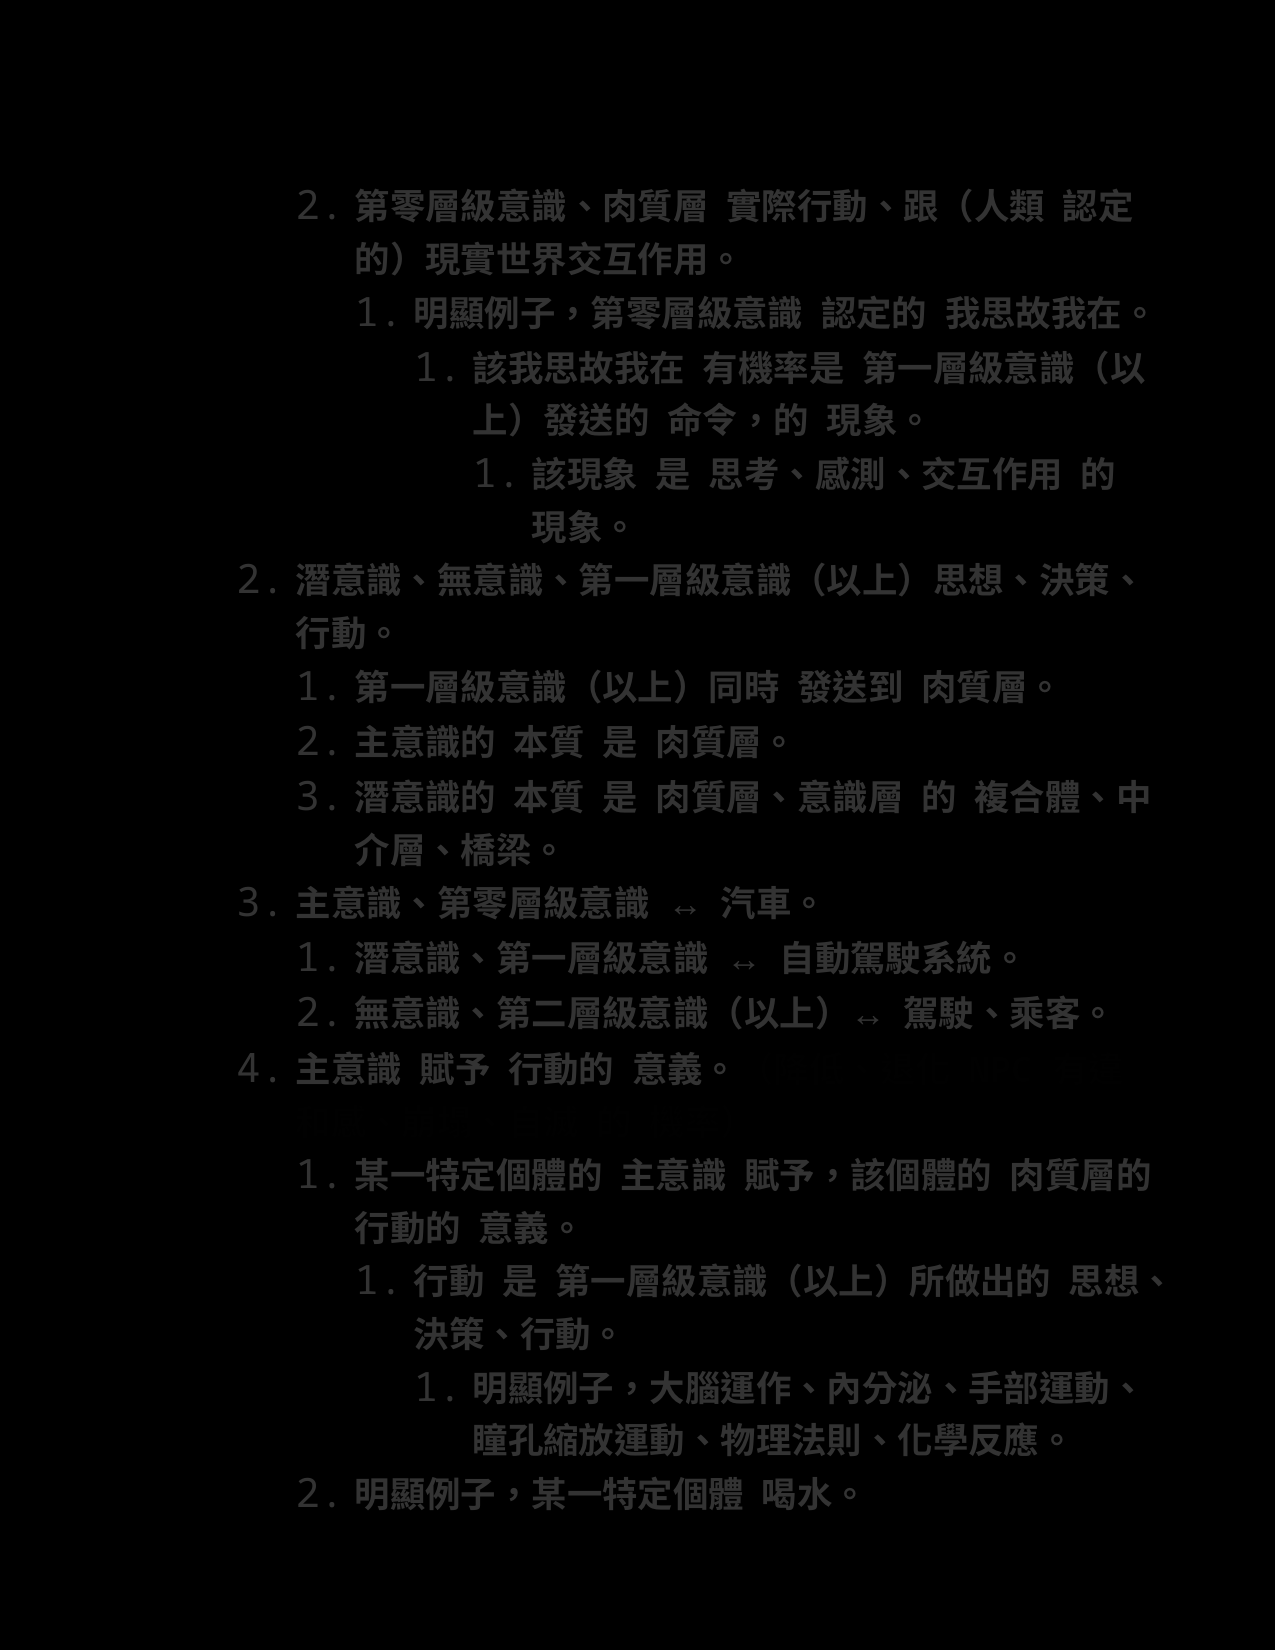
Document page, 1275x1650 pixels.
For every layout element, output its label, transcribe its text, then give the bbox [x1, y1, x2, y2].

list 明顯例子，大腦運作、內分泌、手部運動、瞳孔縮放運動、物理法則、化學反應。 [413, 1358, 1157, 1464]
list 明顯例子，某一特定個體 喝水。 [295, 1464, 1157, 1519]
list 主意識、第零層級意識 ↔ 汽車。 [236, 873, 1157, 928]
list 主意識的 本質 是 肉質層。 [295, 712, 1157, 767]
list 行動 是 第一層級意識（以上）所做出的 思想、決策、行動。 [354, 1251, 1157, 1358]
list 潛意識、無意識、第一層級意識（以上）思想、決策、行動。 [236, 551, 1157, 657]
list 潛意識、第一層級意識 ↔ 自動駕駛系統。 [295, 928, 1157, 984]
list 某一特定個體的 主意識 賦予，該個體的 肉質層的 行動的 意義。 [295, 1145, 1157, 1251]
list 第零層級意識、肉質層 實際行動、跟（人類 認定的）現實世界交互作用。 [295, 176, 1157, 283]
list 無意識、第二層級意識（以上）↔ 駕駛、乘客。 [295, 984, 1157, 1039]
list 第一層級意識（以上）同時 發送到 肉質層。 [295, 657, 1157, 712]
list 該我思故我在 有機率是 第一層級意識（以上）發送的 命令，的 現象。 [413, 338, 1157, 444]
list 該現象 是 思考、感測、交互作用 的 現象。 [472, 444, 1157, 551]
list 主意識 賦予 行動的 意義。（降低、退化 NPC 有違和感、崩塌、自滅 的 機率） [236, 1039, 1157, 1145]
list 潛意識的 本質 是 肉質層、意識層 的 複合體、中介層、橋梁。 [295, 767, 1157, 873]
list 明顯例子，第零層級意識 認定的 我思故我在。 [354, 283, 1157, 338]
